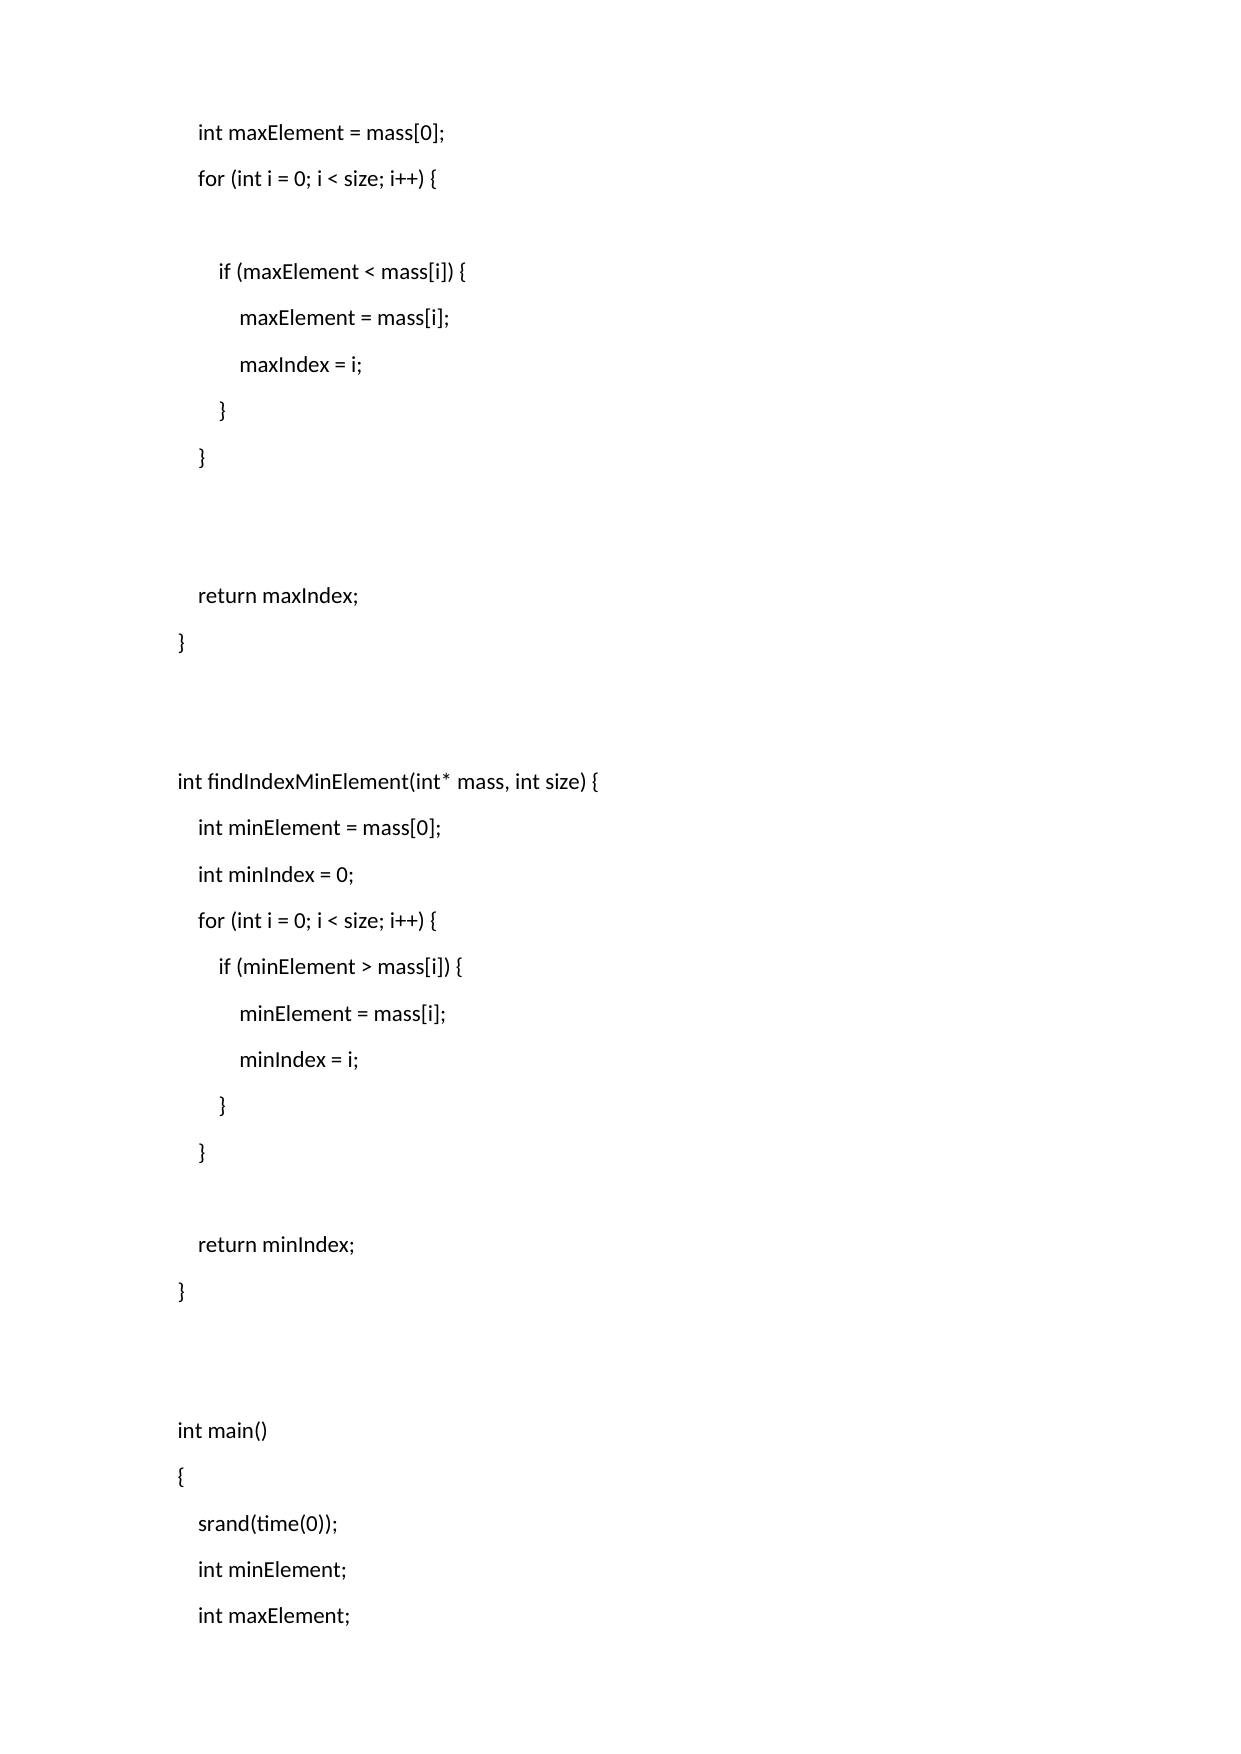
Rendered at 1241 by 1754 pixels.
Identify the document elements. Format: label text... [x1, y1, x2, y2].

text int maxElement; [177, 1601, 1152, 1629]
text for (int i = 0; i < size; i++) { [177, 164, 1152, 192]
text } [177, 1277, 1152, 1305]
text int minElement = mass[0]; [177, 813, 1152, 841]
text { [177, 1462, 1152, 1490]
text return maxIndex; [177, 582, 1152, 610]
text } [177, 1138, 1152, 1166]
text if (minElement > mass[i]) { [177, 952, 1152, 981]
text maxIndex = i; [177, 350, 1152, 378]
text minElement = mass[i]; [177, 999, 1152, 1027]
text if (maxElement < mass[i]) { [177, 257, 1152, 285]
text for (int i = 0; i < size; i++) { [177, 906, 1152, 934]
text srand(time(0)); [177, 1509, 1152, 1537]
text } [177, 1092, 1152, 1119]
text int findIndexMinElement(int* mass, int size) { [177, 767, 1152, 795]
text int main() [177, 1416, 1152, 1444]
text int minElement; [177, 1555, 1152, 1583]
text } [177, 396, 1152, 424]
text minIndex = i; [177, 1045, 1152, 1073]
text } [177, 628, 1152, 656]
text return minIndex; [177, 1231, 1152, 1259]
text int minIndex = 0; [177, 860, 1152, 888]
text maxElement = mass[i]; [177, 303, 1152, 332]
text } [177, 443, 1152, 471]
text int maxElement = mass[0]; [177, 118, 1152, 146]
